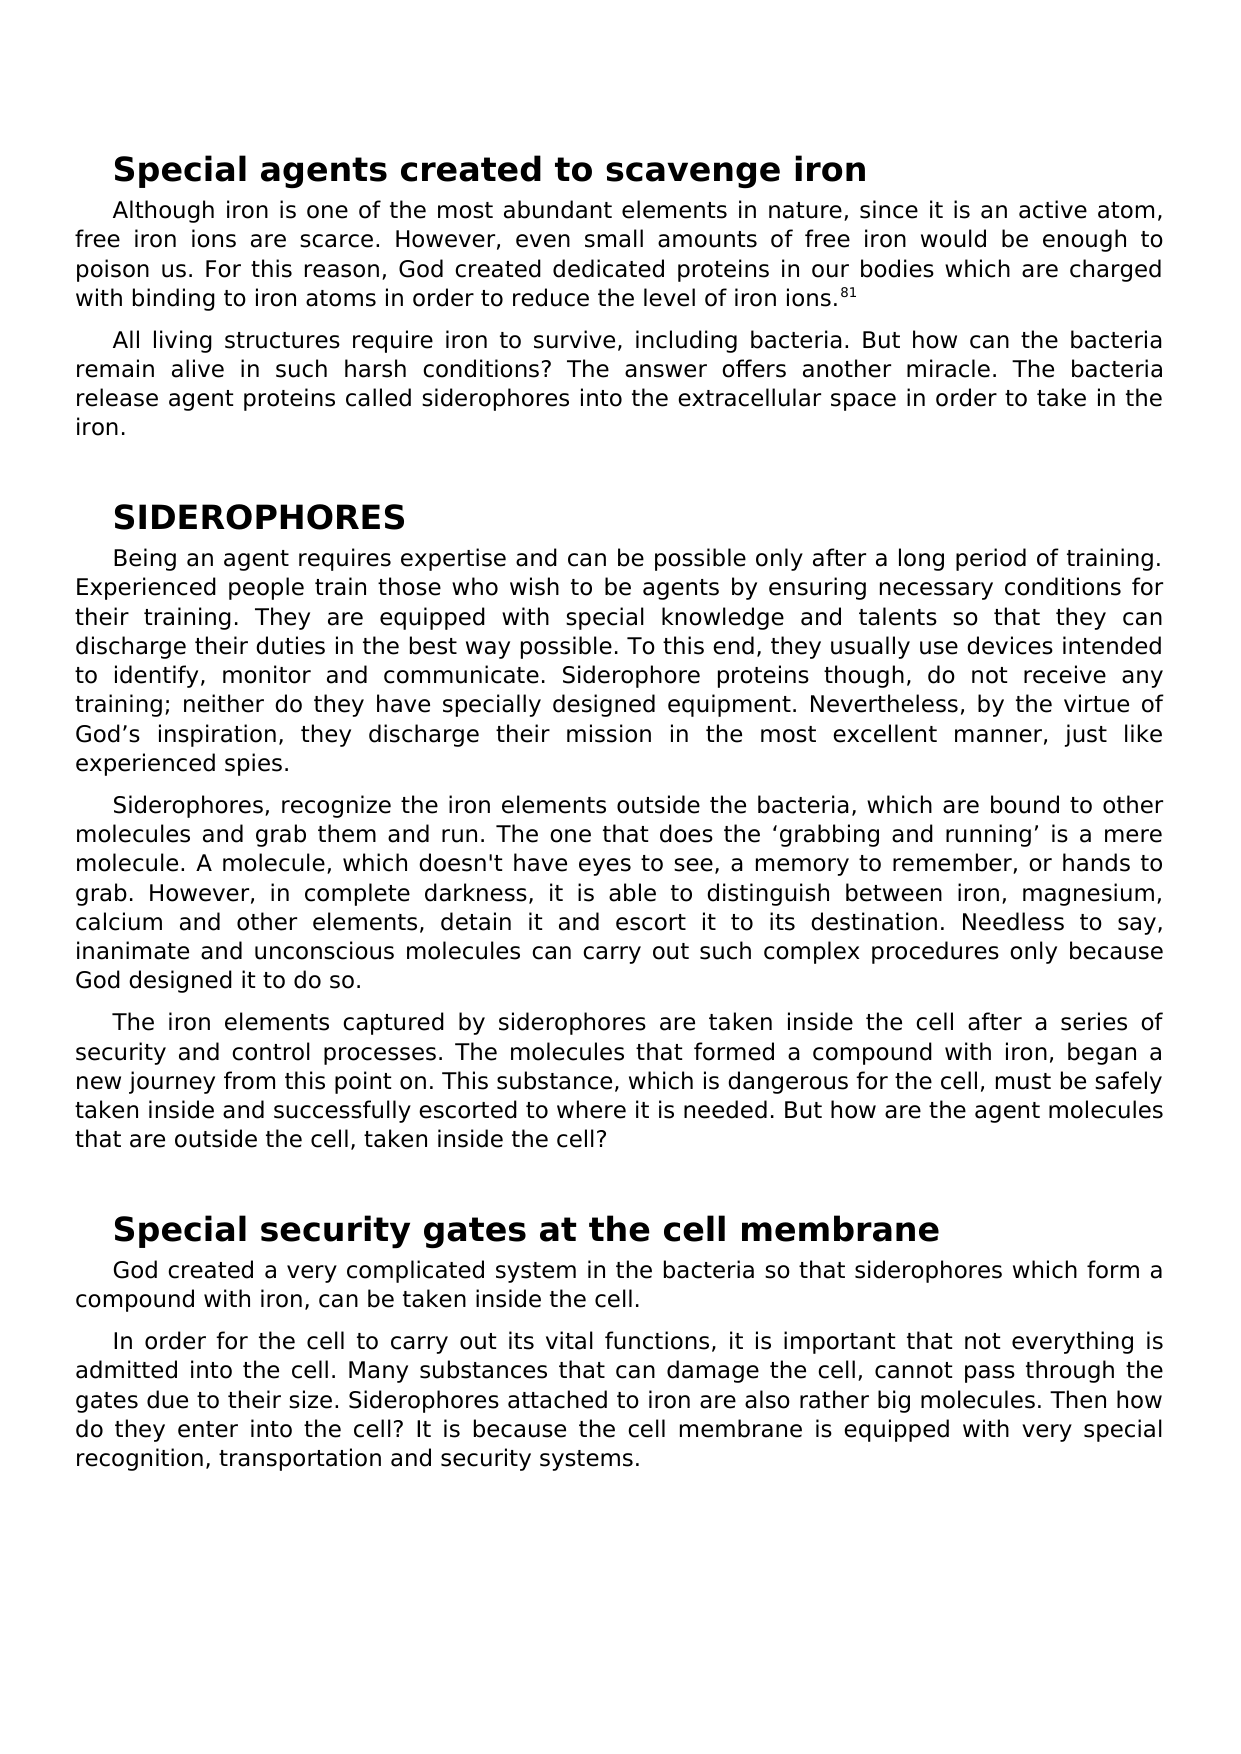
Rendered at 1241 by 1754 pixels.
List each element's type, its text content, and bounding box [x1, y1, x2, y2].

text The iron elements captured by siderophores are taken inside the cell after a series of security and control processes. The molecules that formed a compound with iron, began a new journey from this point on. This substance, which is dangerous for the cell, must be safely taken inside and successfully escorted to where it is needed. But how are the agent molecules that are outside the cell, taken inside the cell? [75, 1009, 1165, 1153]
subtitle Special agents created to scavenge iron [112, 150, 1165, 189]
text In order for the cell to carry out its vital functions, it is important that not everything is admitted into the cell. Many substances that can damage the cell, cannot pass through the gates due to their size. Siderophores attached to iron are also rather big molecules. Then how do they enter into the cell? It is because the cell membrane is equipped with very special recognition, transportation and security systems. [75, 1328, 1165, 1472]
text Siderophores, recognize the iron elements outside the bacteria, which are bound to other molecules and grab them and run. The one that does the ‘grabbing and running’ is a mere molecule. A molecule, which doesn't have eyes to see, a memory to remember, or hands to grab. However, in complete darkness, it is able to distinguish between iron, magnesium, calcium and other elements, detain it and escort it to its destination. Needless to say, inanimate and unconscious molecules can carry out such complex procedures only because God designed it to do so. [75, 792, 1165, 994]
text All living structures require iron to survive, including bacteria. But how can the bacteria remain alive in such harsh conditions? The answer offers another miracle. The bacteria release agent proteins called siderophores into the extracellular space in order to take in the iron. [75, 327, 1165, 441]
text Being an agent requires expertise and can be possible only after a long period of training. Experienced people train those who wish to be agents by ensuring necessary conditions for their training. They are equipped with special knowledge and talents so that they can discharge their duties in the best way possible. To this end, they usually use devices intended to identify, monitor and communicate. Siderophore proteins though, do not receive any training; neither do they have specially designed equipment. Nevertheless, by the virtue of God’s inspiration, they discharge their mission in the most excellent manner, just like experienced spies. [75, 545, 1165, 777]
subtitle Special security gates at the cell membrane [112, 1210, 1165, 1249]
subtitle SIDEROPHORES [112, 498, 1165, 537]
text God created a very complicated system in the bacteria so that siderophores which form a compound with iron, can be taken inside the cell. [75, 1257, 1165, 1313]
text Although iron is one of the most abundant elements in nature, since it is an active atom, free iron ions are scarce. However, even small amounts of free iron would be enough to poison us. For this reason, God created dedicated proteins in our bodies which are charged with binding to iron atoms in order to reduce the level of iron ions.81 [75, 197, 1165, 312]
